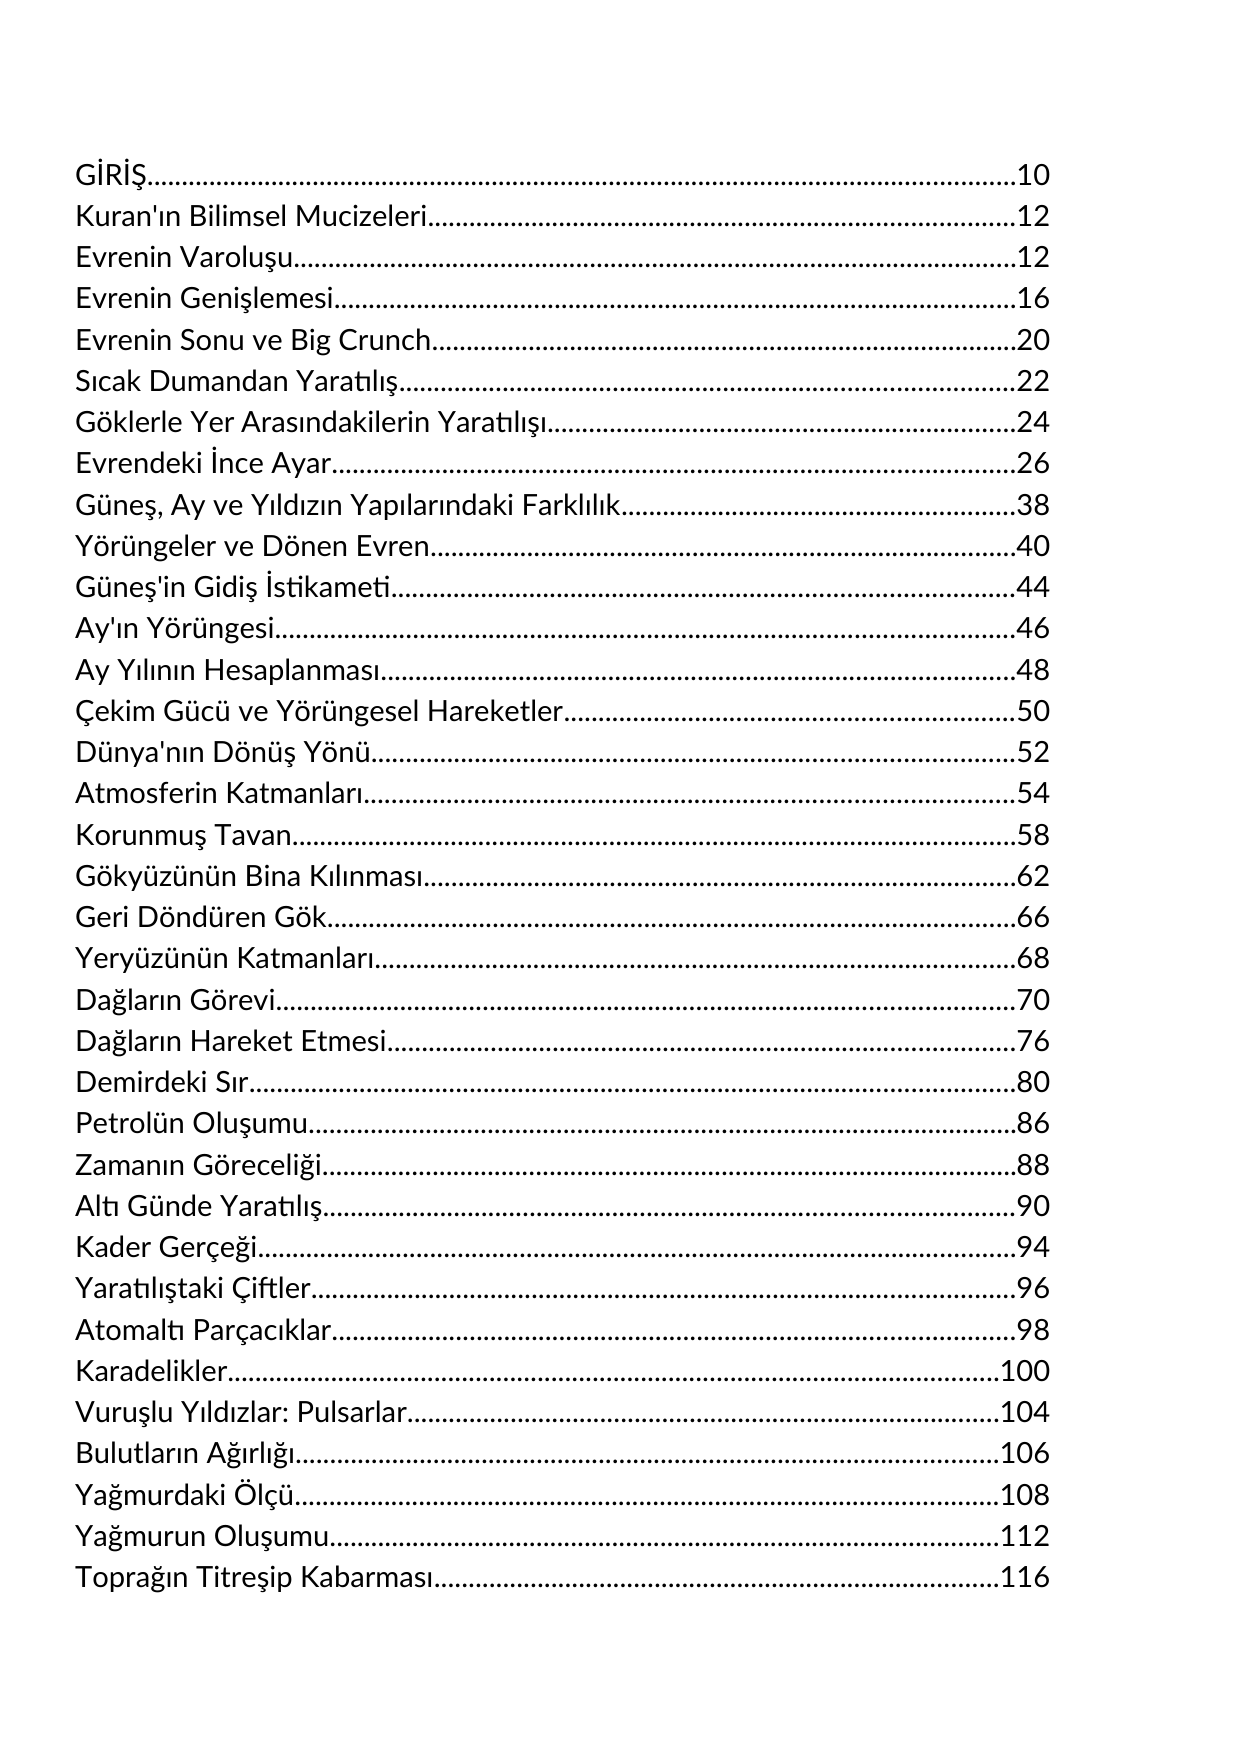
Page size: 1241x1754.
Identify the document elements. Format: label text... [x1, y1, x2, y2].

subtitle Atmosferin Katmanları 54 [75, 775, 1165, 810]
subtitle Dağların Hareket Etmesi 76 [75, 1022, 1165, 1057]
subtitle Yağmurdaki Ölçü 108 [75, 1476, 1165, 1511]
subtitle Yörüngeler ve Dönen Evren 40 [75, 527, 1165, 562]
subtitle Evrendeki İnce Ayar 26 [75, 445, 1165, 480]
subtitle Demirdeki Sır 80 [75, 1064, 1165, 1099]
subtitle Ay Yılının Hesaplanması 48 [75, 651, 1165, 686]
subtitle Karadelikler 100 [75, 1352, 1165, 1387]
subtitle Vuruşlu Yıldızlar: Pulsarlar 104 [75, 1394, 1165, 1429]
subtitle Sıcak Dumandan Yaratılış 22 [75, 362, 1165, 397]
subtitle Dağların Görevi 70 [75, 981, 1165, 1016]
subtitle Zamanın Göreceliği 88 [75, 1146, 1165, 1181]
subtitle Evrenin Genişlemesi 16 [75, 280, 1165, 315]
subtitle Yeryüzünün Katmanları 68 [75, 940, 1165, 975]
subtitle GİRİŞ 10 [75, 156, 1165, 191]
subtitle Atomaltı Parçacıklar 98 [75, 1311, 1165, 1346]
subtitle Korunmuş Tavan 58 [75, 816, 1165, 851]
subtitle Ay'ın Yörüngesi 46 [75, 610, 1165, 645]
subtitle Dünya'nın Dönüş Yönü 52 [75, 734, 1165, 769]
subtitle Altı Günde Yaratılış 90 [75, 1187, 1165, 1222]
subtitle Kuran'ın Bilimsel Mucizeleri 12 [75, 197, 1165, 232]
subtitle Petrolün Oluşumu 86 [75, 1105, 1165, 1140]
subtitle Evrenin Sonu ve Big Crunch 20 [75, 321, 1165, 356]
subtitle Geri Döndüren Gök 66 [75, 899, 1165, 934]
subtitle Bulutların Ağırlığı 106 [75, 1435, 1165, 1470]
subtitle Kader Gerçeği 94 [75, 1229, 1165, 1264]
subtitle Yağmurun Oluşumu 112 [75, 1517, 1165, 1552]
subtitle Göklerle Yer Arasındakilerin Yaratılışı 24 [75, 404, 1165, 439]
subtitle Gökyüzünün Bina Kılınması 62 [75, 857, 1165, 892]
subtitle Güneş, Ay ve Yıldızın Yapılarındaki Farklılık 38 [75, 486, 1165, 521]
subtitle Evrenin Varoluşu 12 [75, 239, 1165, 274]
subtitle Yaratılıştaki Çiftler 96 [75, 1270, 1165, 1305]
subtitle Çekim Gücü ve Yörüngesel Hareketler 50 [75, 692, 1165, 727]
subtitle Toprağın Titreşip Kabarması 116 [75, 1559, 1165, 1594]
subtitle Güneş'in Gidiş İstikameti 44 [75, 569, 1165, 604]
